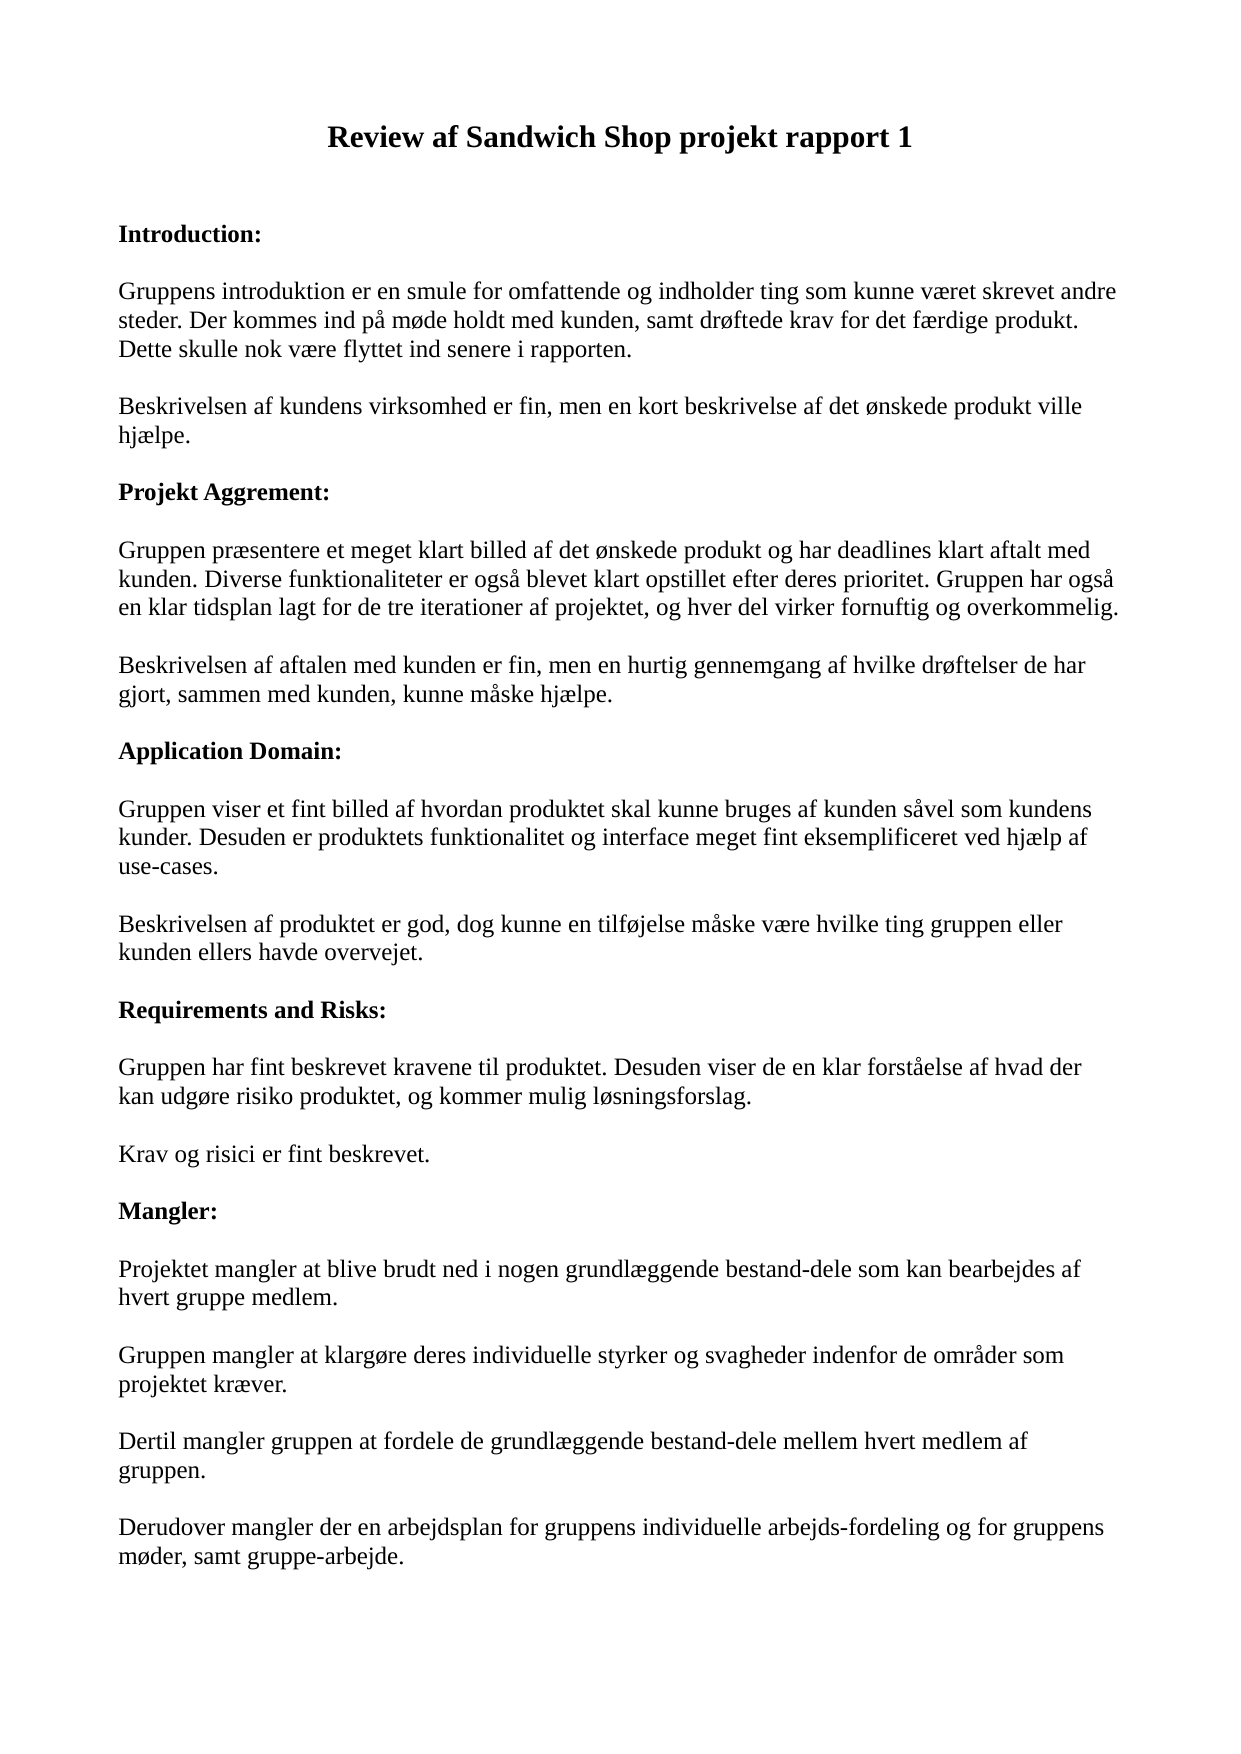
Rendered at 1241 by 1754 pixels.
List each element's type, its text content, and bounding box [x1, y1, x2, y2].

text Dertil mangler gruppen at fordele de grundlæggende bestand-dele mellem hvert medlem af gruppen. [118, 1426, 1122, 1484]
text Review af Sandwich Shop projekt rapport 1 [118, 118, 1122, 154]
text Gruppen viser et fint billed af hvordan produktet skal kunne bruges af kunden såvel som kundens kunder. Desuden er produktets funktionalitet og interface meget fint eksemplificeret ved hjælp af use-cases. [118, 794, 1122, 880]
text Application Domain: [118, 736, 1122, 765]
text Projekt Aggrement: [118, 477, 1122, 506]
text Gruppen har fint beskrevet kravene til produktet. Desuden viser de en klar forståelse af hvad der kan udgøre risiko produktet, og kommer mulig løsningsforslag. [118, 1052, 1122, 1110]
text Beskrivelsen af aftalen med kunden er fin, men en hurtig gennemgang af hvilke drøftelser de har gjort, sammen med kunden, kunne måske hjælpe. [118, 650, 1122, 707]
text Mangler: [118, 1196, 1122, 1225]
text Gruppen præsentere et meget klart billed af det ønskede produkt og har deadlines klart aftalt med kunden. Diverse funktionaliteter er også blevet klart opstillet efter deres prioritet. Gruppen har også en klar tidsplan lagt for de tre iterationer af projektet, og hver del virker fornuftig og overkommelig. [118, 535, 1122, 621]
text Introduction: [118, 219, 1122, 247]
text Beskrivelsen af produktet er god, dog kunne en tilføjelse måske være hvilke ting gruppen eller kunden ellers havde overvejet. [118, 909, 1122, 966]
text Gruppen mangler at klargøre deres individuelle styrker og svagheder indenfor de områder som projektet kræver. [118, 1340, 1122, 1397]
text Requirements and Risks: [118, 995, 1122, 1024]
text Krav og risici er fint beskrevet. [118, 1139, 1122, 1167]
text Derudover mangler der en arbejdsplan for gruppens individuelle arbejds-fordeling og for gruppens møder, samt gruppe-arbejde. [118, 1512, 1122, 1570]
text Gruppens introduktion er en smule for omfattende og indholder ting som kunne været skrevet andre steder. Der kommes ind på møde holdt med kunden, samt drøftede krav for det færdige produkt. Dette skulle nok være flyttet ind senere i rapporten. [118, 276, 1122, 362]
text Projektet mangler at blive brudt ned i nogen grundlæggende bestand-dele som kan bearbejdes af hvert gruppe medlem. [118, 1254, 1122, 1311]
text Beskrivelsen af kundens virksomhed er fin, men en kort beskrivelse af det ønskede produkt ville hjælpe. [118, 391, 1122, 449]
